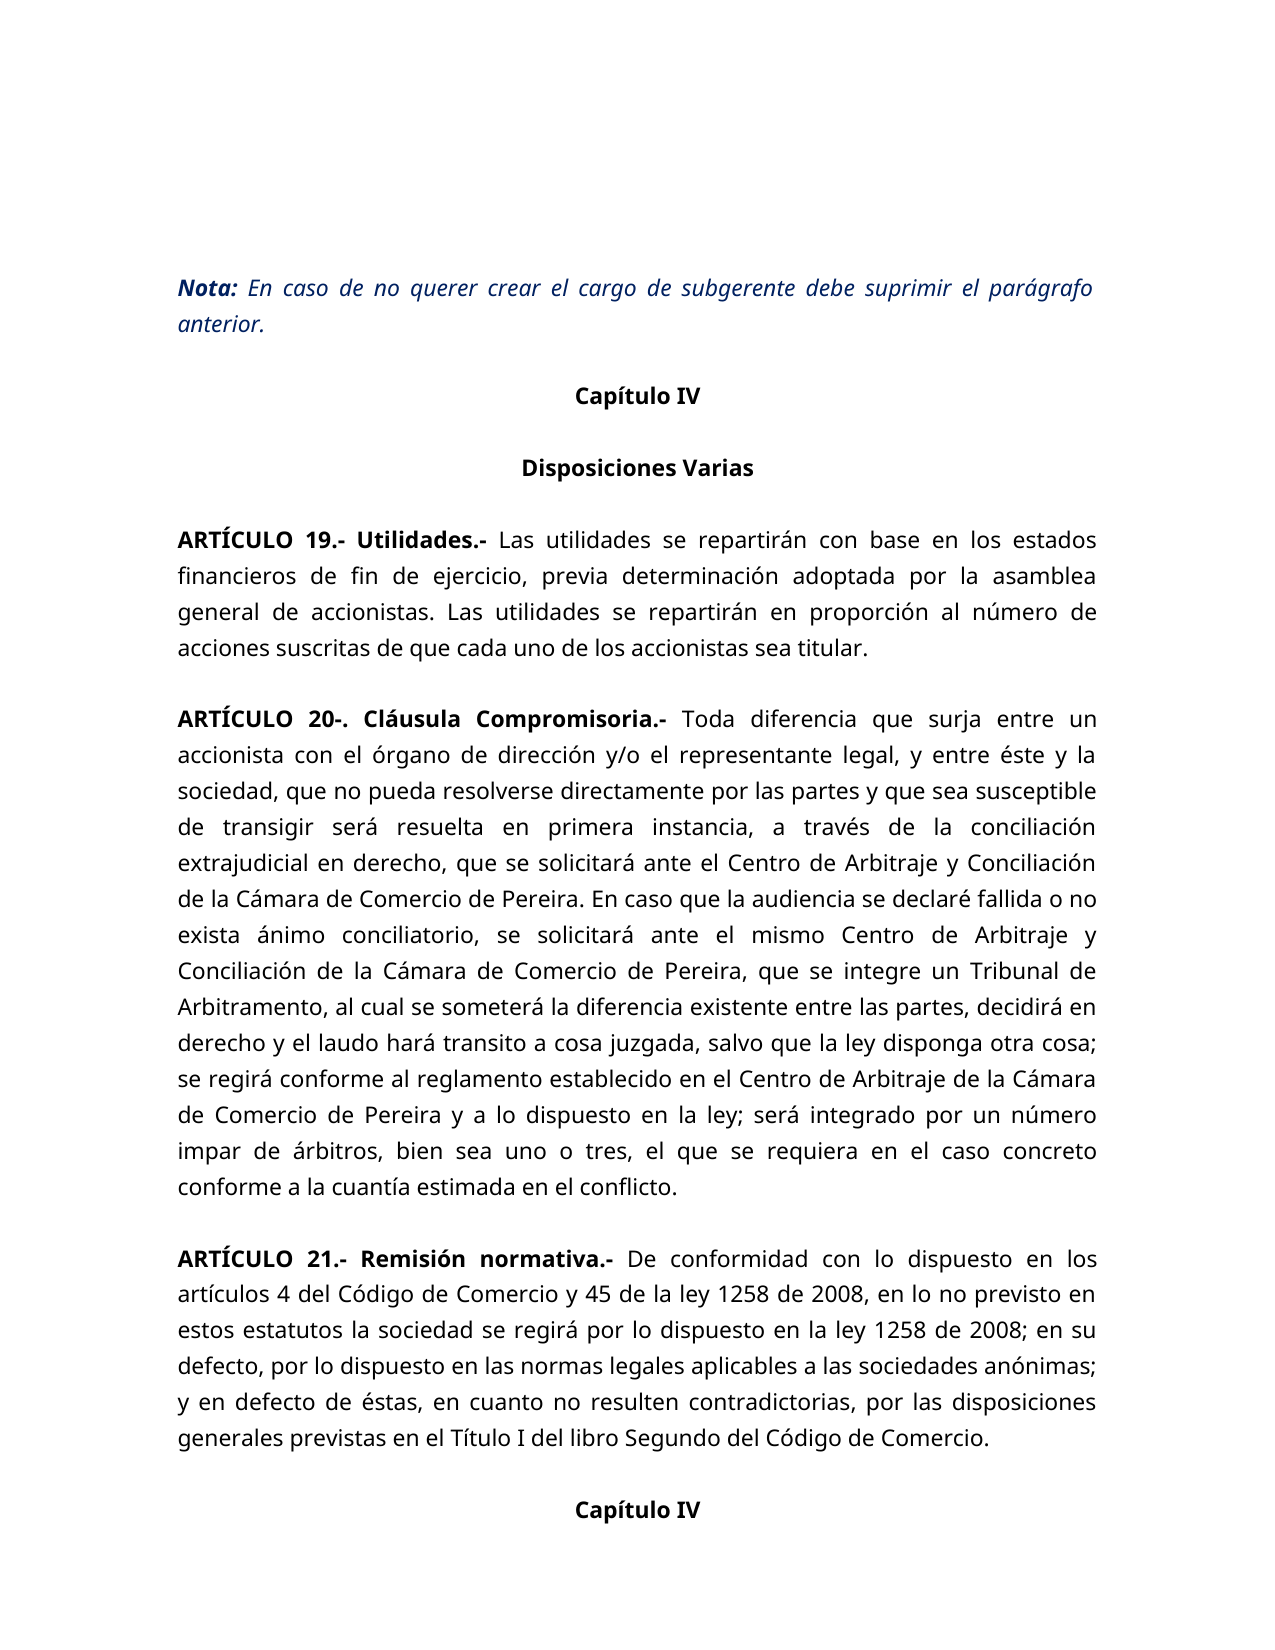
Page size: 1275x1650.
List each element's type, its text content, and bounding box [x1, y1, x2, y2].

text ARTÍCULO 21.- Remisión normativa.- De conformidad con lo dispuesto en los artículos 4 del Código de Comercio y 45 de la ley 1258 de 2008, en lo no previsto en estos estatutos la sociedad se regirá por lo dispuesto en la ley 1258 de 2008; en su defecto, por lo dispuesto en las normas legales aplicables a las sociedades anónimas; y en defecto de éstas, en cuanto no resulten contradictorias, por las disposiciones generales previstas en el Título I del libro Segundo del Código de Comercio. [177, 1242, 1098, 1453]
text Disposiciones Varias [177, 452, 1098, 483]
text Nota: En caso de no querer crear el cargo de subgerente debe suprimir el parágrafo anterior. [177, 272, 1098, 339]
text ARTÍCULO 19.- Utilidades.- Las utilidades se repartirán con base en los estados financieros de fin de ejercicio, previa determinación adoptada por la asamblea general de accionistas. Las utilidades se repartirán en proporción al número de acciones suscritas de que cada uno de los accionistas sea titular. [177, 524, 1098, 663]
text Capítulo IV [177, 1494, 1098, 1525]
text ARTÍCULO 20-. Cláusula Compromisoria.- Toda diferencia que surja entre un accionista con el órgano de dirección y/o el representante legal, y entre éste y la sociedad, que no pueda resolverse directamente por las partes y que sea susceptible de transigir será resuelta en primera instancia, a través de la conciliación extrajudicial en derecho, que se solicitará ante el Centro de Arbitraje y Conciliación de la Cámara de Comercio de Pereira. En caso que la audiencia se declaré fallida o no exista ánimo conciliatorio, se solicitará ante el mismo Centro de Arbitraje y Conciliación de la Cámara de Comercio de Pereira, que se integre un Tribunal de Arbitramento, al cual se someterá la diferencia existente entre las partes, decidirá en derecho y el laudo hará transito a cosa juzgada, salvo que la ley disponga otra cosa; se regirá conforme al reglamento establecido en el Centro de Arbitraje de la Cámara de Comercio de Pereira y a lo dispuesto en la ley; será integrado por un número impar de árbitros, bien sea uno o tres, el que se requiera en el caso concreto conforme a la cuantía estimada en el conflicto. [177, 703, 1098, 1202]
text Capítulo IV [177, 380, 1098, 411]
